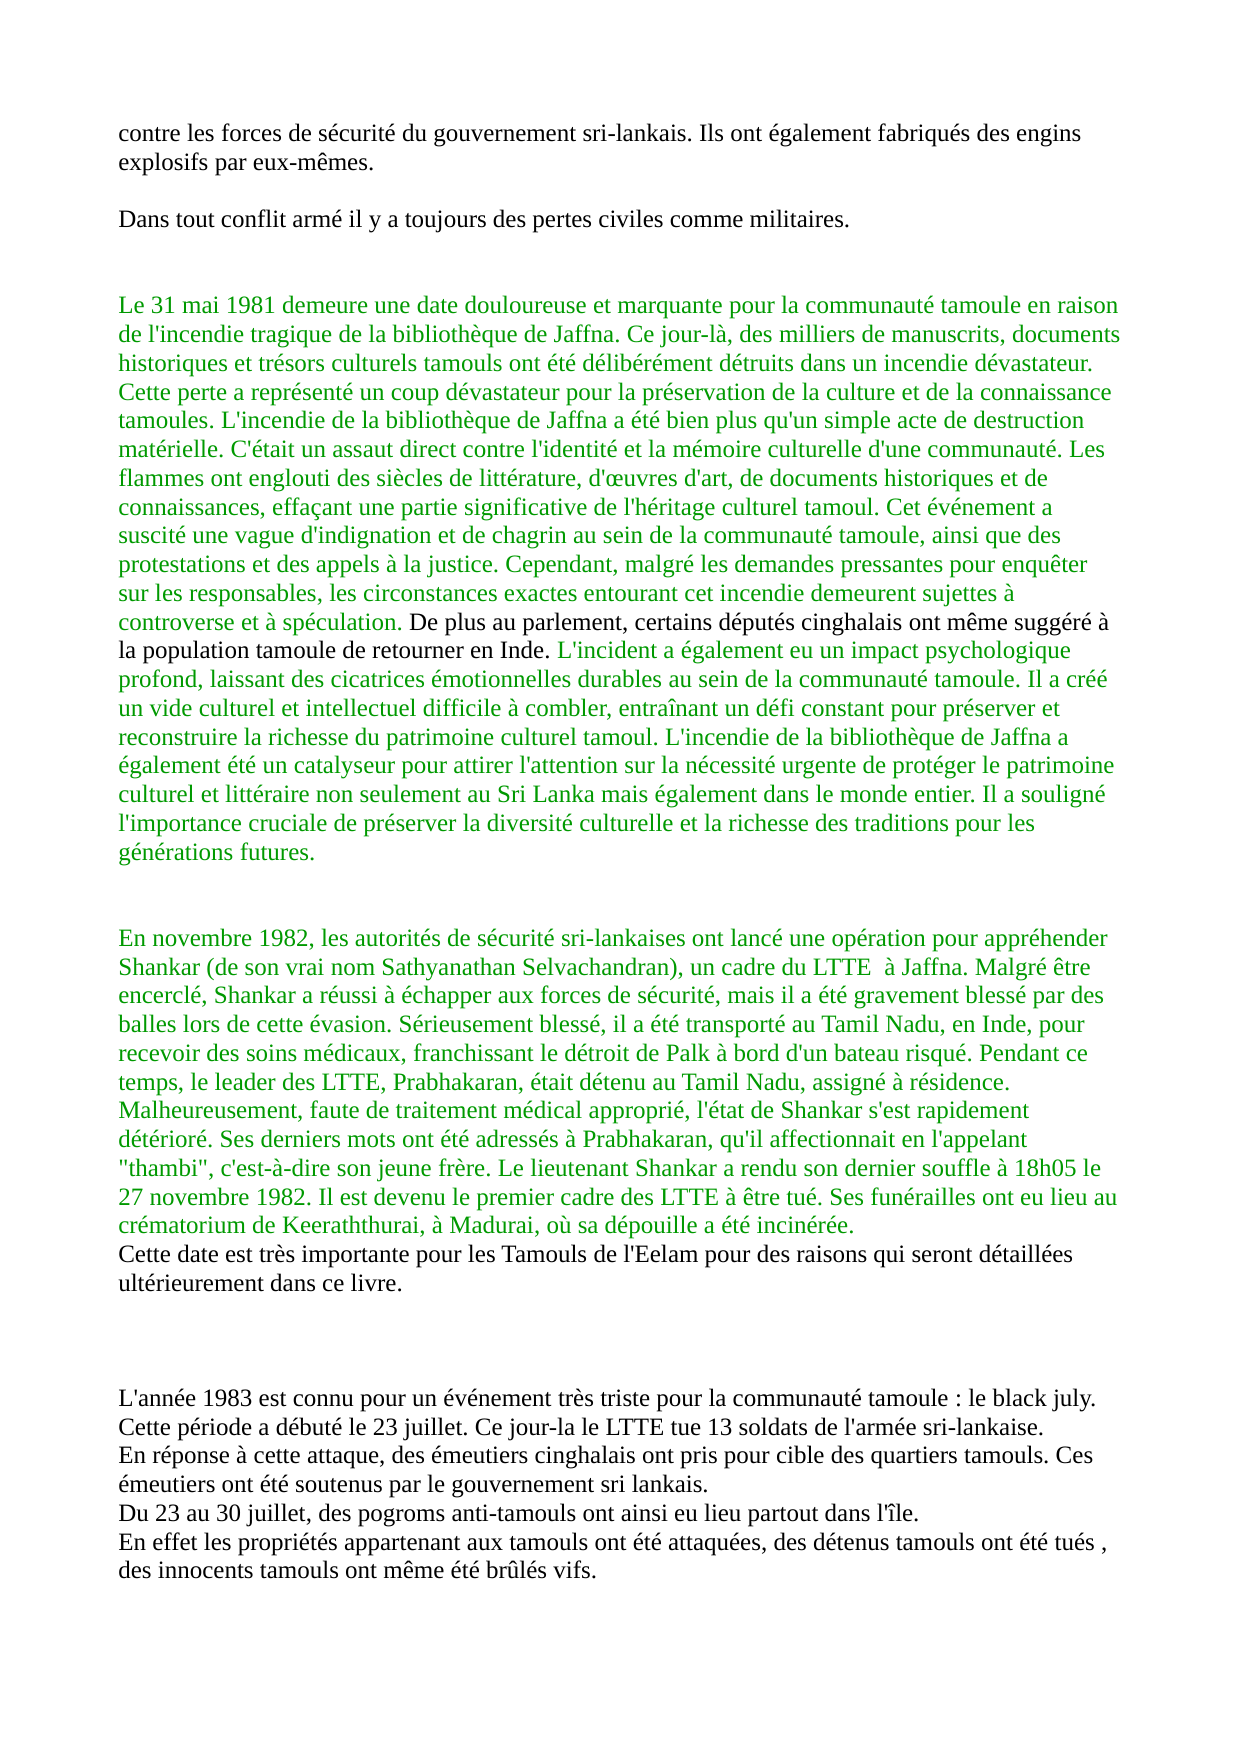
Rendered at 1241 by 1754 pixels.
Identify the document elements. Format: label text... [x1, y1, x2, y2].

text Dans tout conflit armé il y a toujours des pertes civiles comme militaires. [118, 204, 1122, 233]
text En effet les propriétés appartenant aux tamouls ont été attaquées, des détenus tamouls ont été tués , des innocents tamouls ont même été brûlés vifs. [118, 1527, 1122, 1584]
text En novembre 1982, les autorités de sécurité sri-lankaises ont lancé une opération pour appréhender Shankar (de son vrai nom Sathyanathan Selvachandran), un cadre du LTTE à Jaffna. Malgré être encerclé, Shankar a réussi à échapper aux forces de sécurité, mais il a été gravement blessé par des balles lors de cette évasion. Sérieusement blessé, il a été transporté au Tamil Nadu, en Inde, pour recevoir des soins médicaux, franchissant le détroit de Palk à bord d'un bateau risqué. Pendant ce temps, le leader des LTTE, Prabhakaran, était détenu au Tamil Nadu, assigné à résidence. [118, 923, 1122, 1096]
text Cette période a débuté le 23 juillet. Ce jour-la le LTTE tue 13 soldats de l'armée sri-lankaise. [118, 1412, 1122, 1441]
text Le 31 mai 1981 demeure une date douloureuse et marquante pour la communauté tamoule en raison de l'incendie tragique de la bibliothèque de Jaffna. Ce jour-là, des milliers de manuscrits, documents historiques et trésors culturels tamouls ont été délibérément détruits dans un incendie dévastateur. Cette perte a représenté un coup dévastateur pour la préservation de la culture et de la connaissance tamoules. L'incendie de la bibliothèque de Jaffna a été bien plus qu'un simple acte de destruction matérielle. C'était un assaut direct contre l'identité et la mémoire culturelle d'une communauté. Les flammes ont englouti des siècles de littérature, d'œuvres d'art, de documents historiques et de connaissances, effaçant une partie significative de l'héritage culturel tamoul. Cet événement a suscité une vague d'indignation et de chagrin au sein de la communauté tamoule, ainsi que des protestations et des appels à la justice. Cependant, malgré les demandes pressantes pour enquêter sur les responsables, les circonstances exactes entourant cet incendie demeurent sujettes à controverse et à spéculation. De plus au parlement, certains députés cinghalais ont même suggéré à la population tamoule de retourner en Inde. L'incident a également eu un impact psychologique profond, laissant des cicatrices émotionnelles durables au sein de la communauté tamoule. Il a créé un vide culturel et intellectuel difficile à combler, entraînant un défi constant pour préserver et reconstruire la richesse du patrimoine culturel tamoul. L'incendie de la bibliothèque de Jaffna a également été un catalyseur pour attirer l'attention sur la nécessité urgente de protéger le patrimoine culturel et littéraire non seulement au Sri Lanka mais également dans le monde entier. Il a souligné l'importance cruciale de préserver la diversité culturelle et la richesse des traditions pour les générations futures. [118, 291, 1122, 866]
text Malheureusement, faute de traitement médical approprié, l'état de Shankar s'est rapidement détérioré. Ses derniers mots ont été adressés à Prabhakaran, qu'il affectionnait en l'appelant "thambi", c'est-à-dire son jeune frère. Le lieutenant Shankar a rendu son dernier souffle à 18h05 le 27 novembre 1982. Il est devenu le premier cadre des LTTE à être tué. Ses funérailles ont eu lieu au crématorium de Keeraththurai, à Madurai, où sa dépouille a été incinérée. Cette date est très importante pour les Tamouls de l'Eelam pour des raisons qui seront détaillées ultérieurement dans ce livre. [118, 1096, 1122, 1326]
text En réponse à cette attaque, des émeutiers cinghalais ont pris pour cible des quartiers tamouls. Ces émeutiers ont été soutenus par le gouvernement sri lankais. [118, 1441, 1122, 1498]
text contre les forces de sécurité du gouvernement sri-lankais. Ils ont également fabriqués des engins explosifs par eux-mêmes. [118, 118, 1122, 176]
text Du 23 au 30 juillet, des pogroms anti-tamouls ont ainsi eu lieu partout dans l'île. [118, 1498, 1122, 1527]
text L'année 1983 est connu pour un événement très triste pour la communauté tamoule : le black july. [118, 1383, 1122, 1412]
